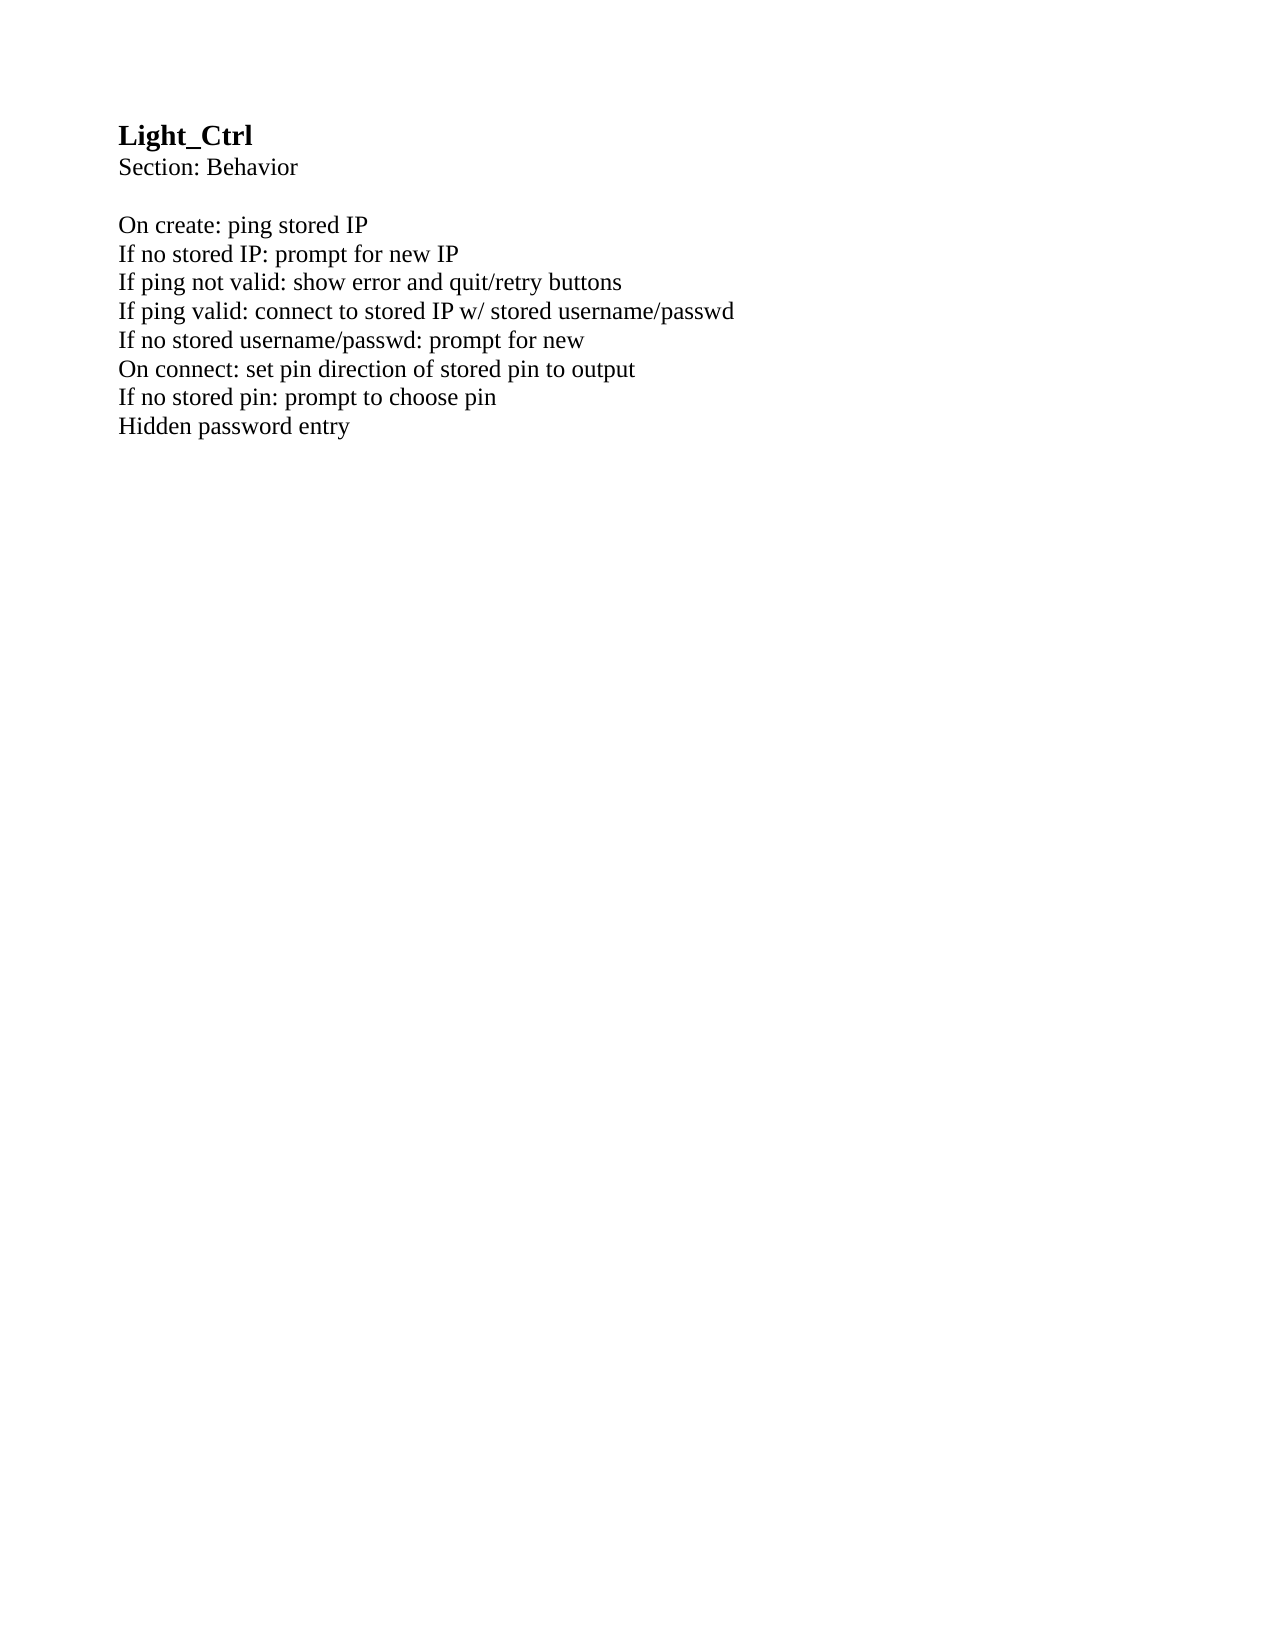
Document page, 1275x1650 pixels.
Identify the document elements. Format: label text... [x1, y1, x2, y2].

text If ping valid: connect to stored IP w/ stored username/passwd [118, 296, 1157, 325]
text If no stored username/passwd: prompt for new [118, 325, 1157, 354]
text Hidden password entry [118, 411, 1157, 440]
text If no stored pin: prompt to choose pin [118, 382, 1157, 411]
text On connect: set pin direction of stored pin to output [118, 354, 1157, 382]
text If no stored IP: prompt for new IP [118, 239, 1157, 267]
text If ping not valid: show error and quit/retry buttons [118, 267, 1157, 296]
text On create: ping stored IP [118, 210, 1157, 239]
